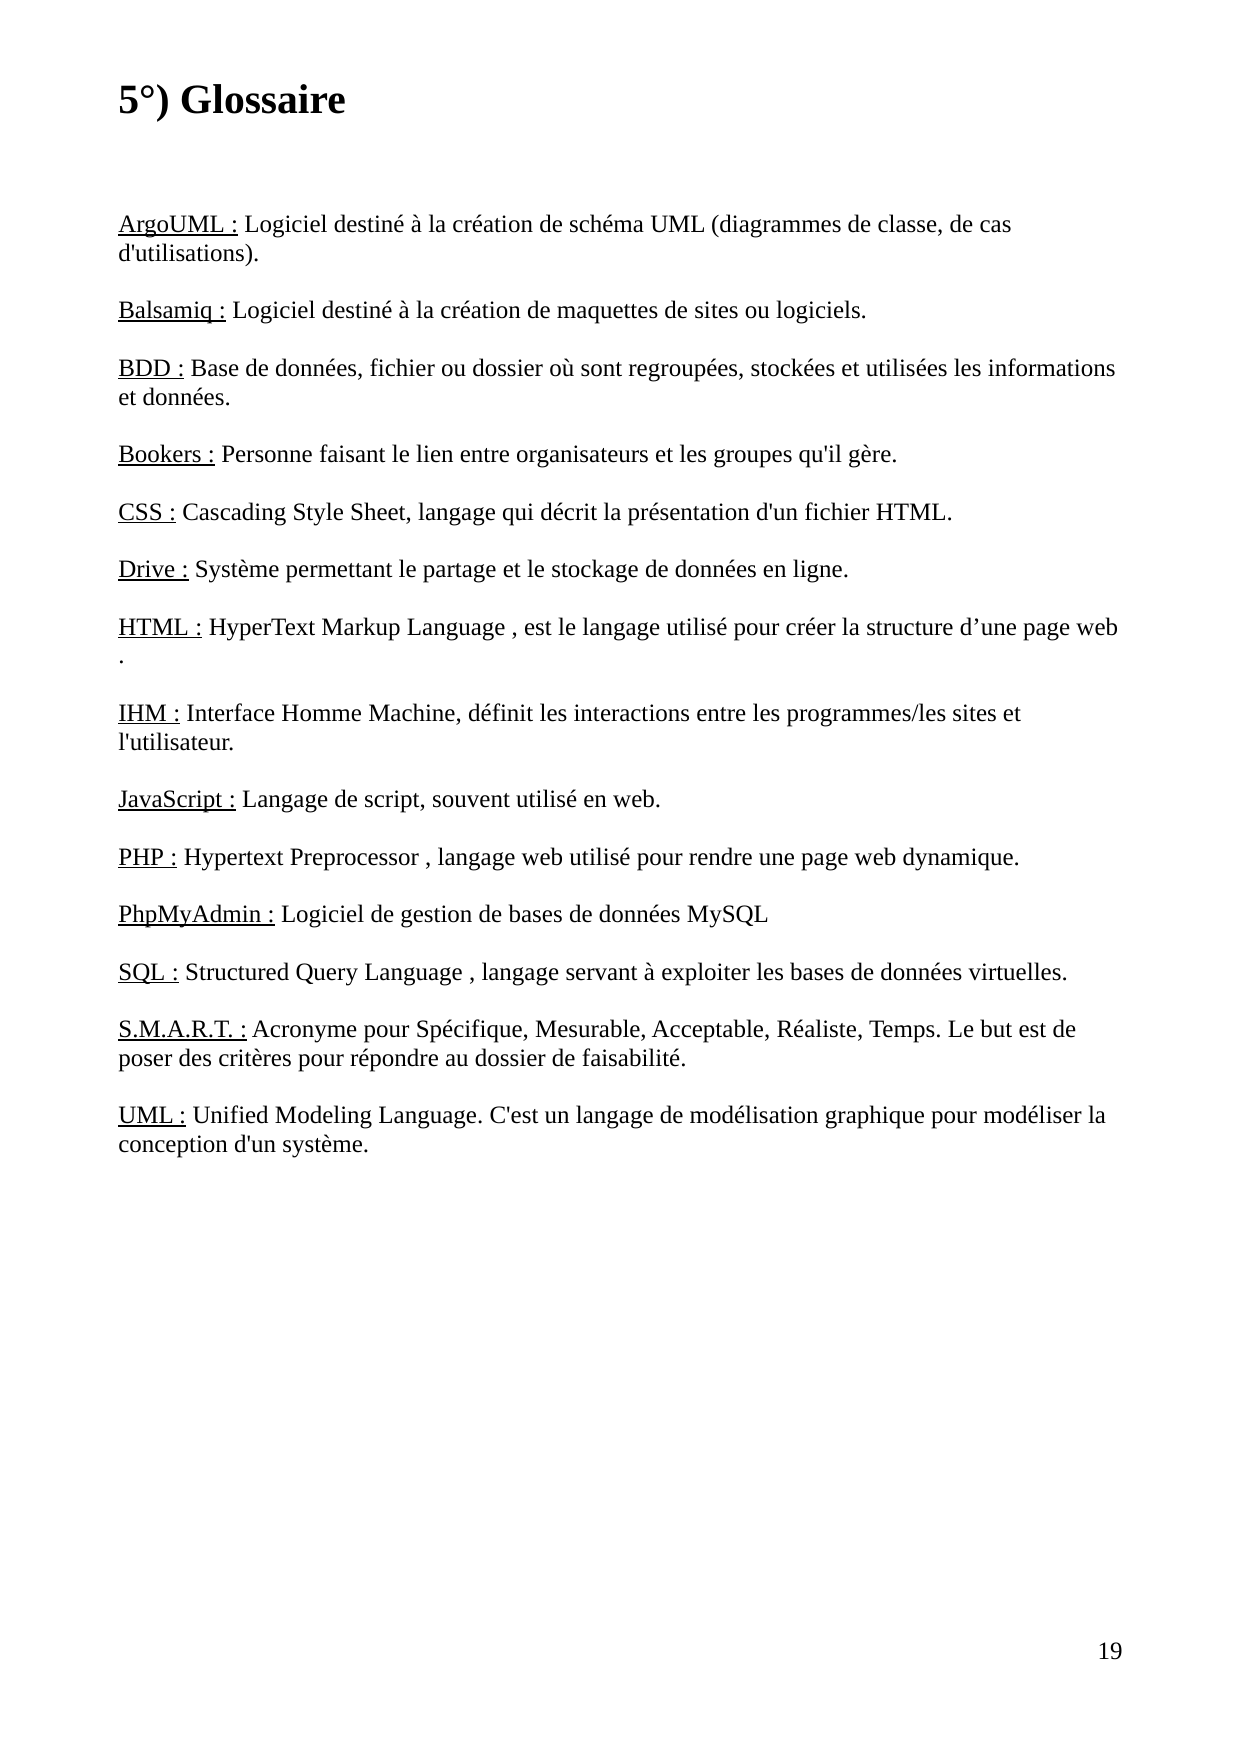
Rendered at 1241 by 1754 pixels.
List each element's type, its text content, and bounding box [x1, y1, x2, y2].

text Bookers : Personne faisant le lien entre organisateurs et les groupes qu'il gère. [118, 439, 1122, 468]
text 5°) Glossaire [118, 75, 1122, 123]
text HTML : HyperText Markup Language , est le langage utilisé pour créer la structure d’une page web . [118, 612, 1122, 669]
text ArgoUML : Logiciel destiné à la création de schéma UML (diagrammes de classe, de cas d'utilisations). [118, 209, 1122, 267]
text PhpMyAdmin : Logiciel de gestion de bases de données MySQL [118, 899, 1122, 928]
text JavaScript : Langage de script, souvent utilisé en web. [118, 784, 1122, 813]
text CSS : Cascading Style Sheet, langage qui décrit la présentation d'un fichier HTML. [118, 497, 1122, 525]
text PHP : Hypertext Preprocessor , langage web utilisé pour rendre une page web dynamique. [118, 842, 1122, 870]
text Balsamiq : Logiciel destiné à la création de maquettes de sites ou logiciels. [118, 295, 1122, 324]
text S.M.A.R.T. : Acronyme pour Spécifique, Mesurable, Acceptable, Réaliste, Temps. Le but est de poser des critères pour répondre au dossier de faisabilité. [118, 1014, 1122, 1072]
text Drive : Système permettant le partage et le stockage de données en ligne. [118, 554, 1122, 583]
text IHM : Interface Homme Machine, définit les interactions entre les programmes/les sites et l'utilisateur. [118, 698, 1122, 755]
text UML : Unified Modeling Language. C'est un langage de modélisation graphique pour modéliser la conception d'un système. [118, 1100, 1122, 1158]
text SQL : Structured Query Language , langage servant à exploiter les bases de données virtuelles. [118, 957, 1122, 985]
text BDD : Base de données, fichier ou dossier où sont regroupées, stockées et utilisées les informations et données. [118, 353, 1122, 410]
